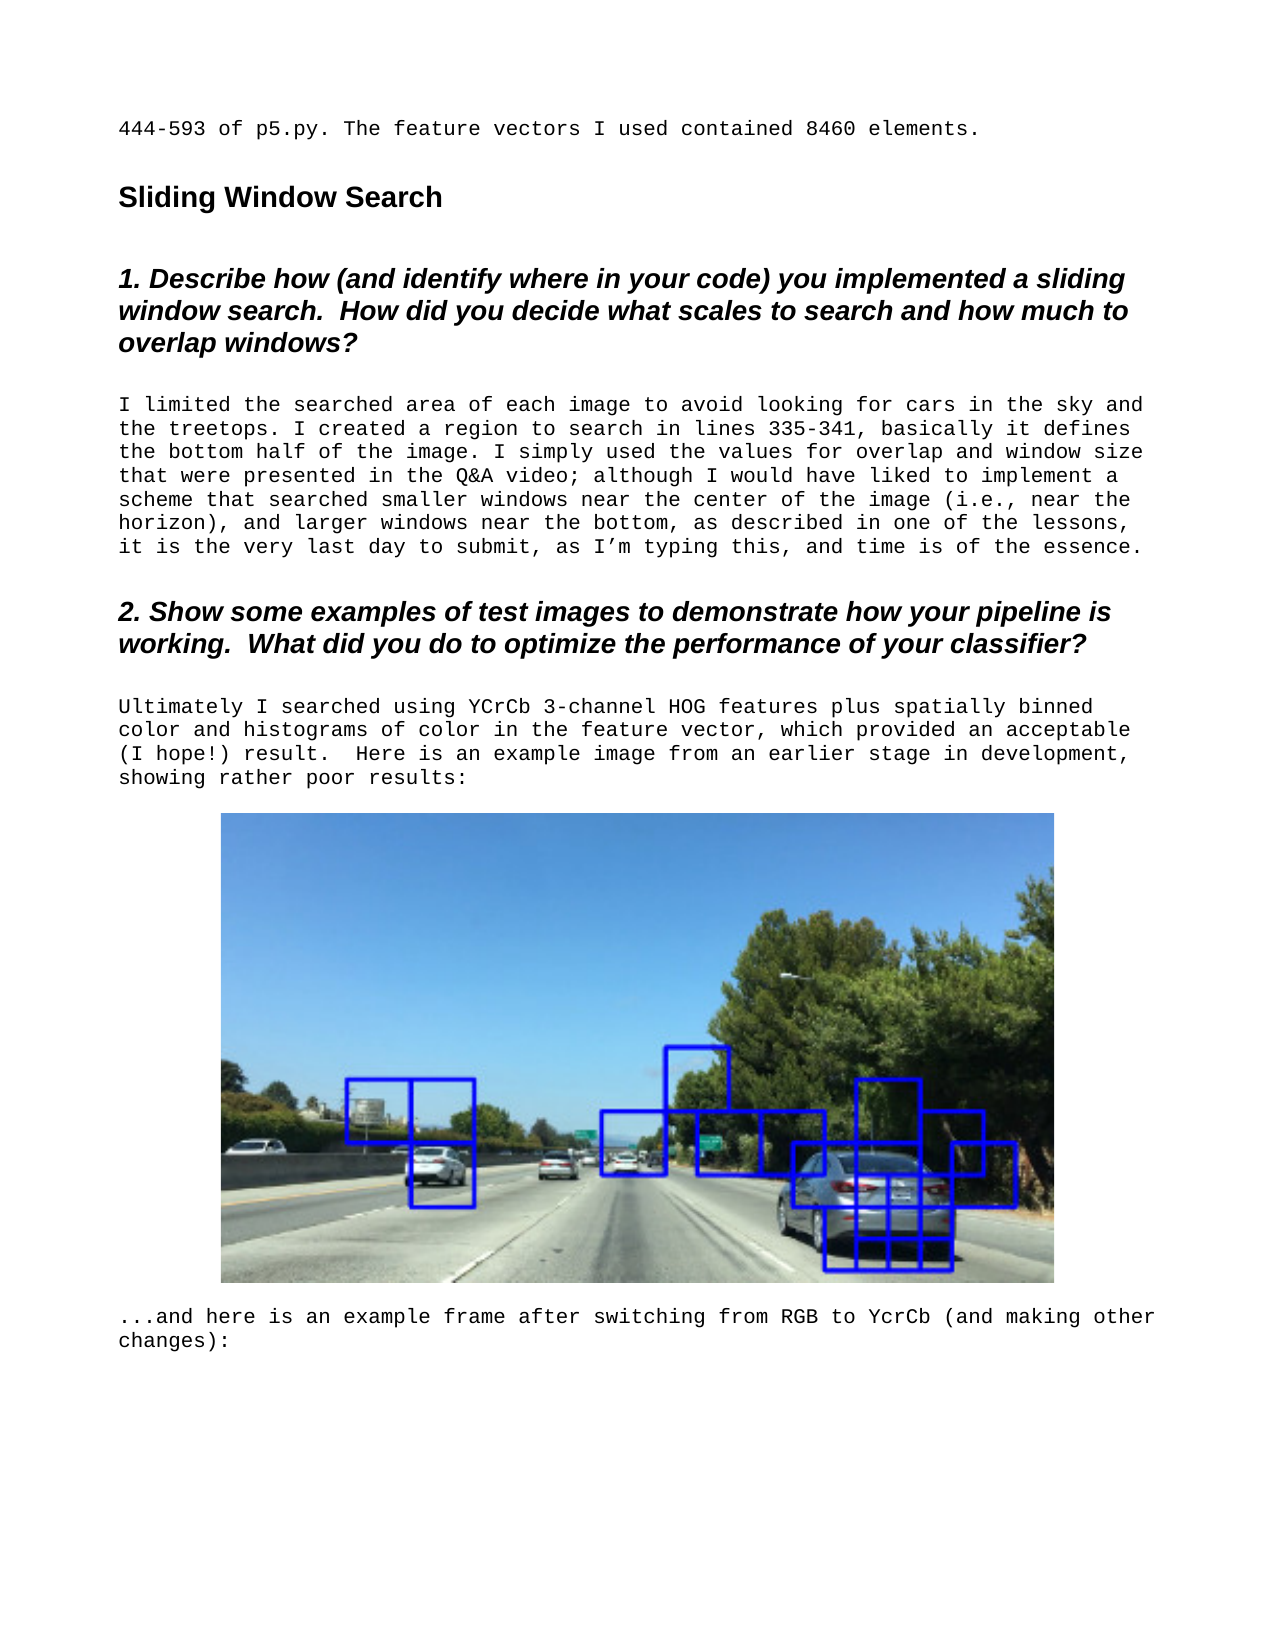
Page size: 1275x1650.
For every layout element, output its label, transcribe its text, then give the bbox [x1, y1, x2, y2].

subtitle Sliding Window Search [118, 180, 1157, 214]
text Ultimately I searched using YCrCb 3-channel HOG features plus spatially binned color and histograms of color in the feature vector, which provided an acceptable (I hope!) result. Here is an example image from an earlier stage in development, showing rather poor results: [118, 696, 1157, 790]
text ...and here is an example frame after switching from RGB to YcrCb (and making other changes): [118, 1306, 1157, 1354]
subtitle 1. Describe how (and identify where in your code) you implemented a sliding window search. How did you decide what scales to search and how much to overlap windows? [118, 262, 1157, 358]
text I limited the searched area of each image to avoid looking for cars in the sky and the treetops. I created a region to search in lines 335-341, basically it defines the bottom half of the image. I simply used the values for overlap and window size that were presented in the Q&A video; although I would have liked to implement a scheme that searched smaller windows near the center of the image (i.e., near the horizon), and larger windows near the bottom, as described in one of the lessons, it is the very last day to submit, as I’m typing this, and time is of the essence. [118, 394, 1157, 560]
picture [220, 813, 1055, 1283]
subtitle 2. Show some examples of test images to demonstrate how your pipeline is working. What did you do to optimize the performance of your classifier? [118, 596, 1157, 659]
text 444-593 of p5.py. The feature vectors I used contained 8460 elements. [118, 118, 1157, 142]
